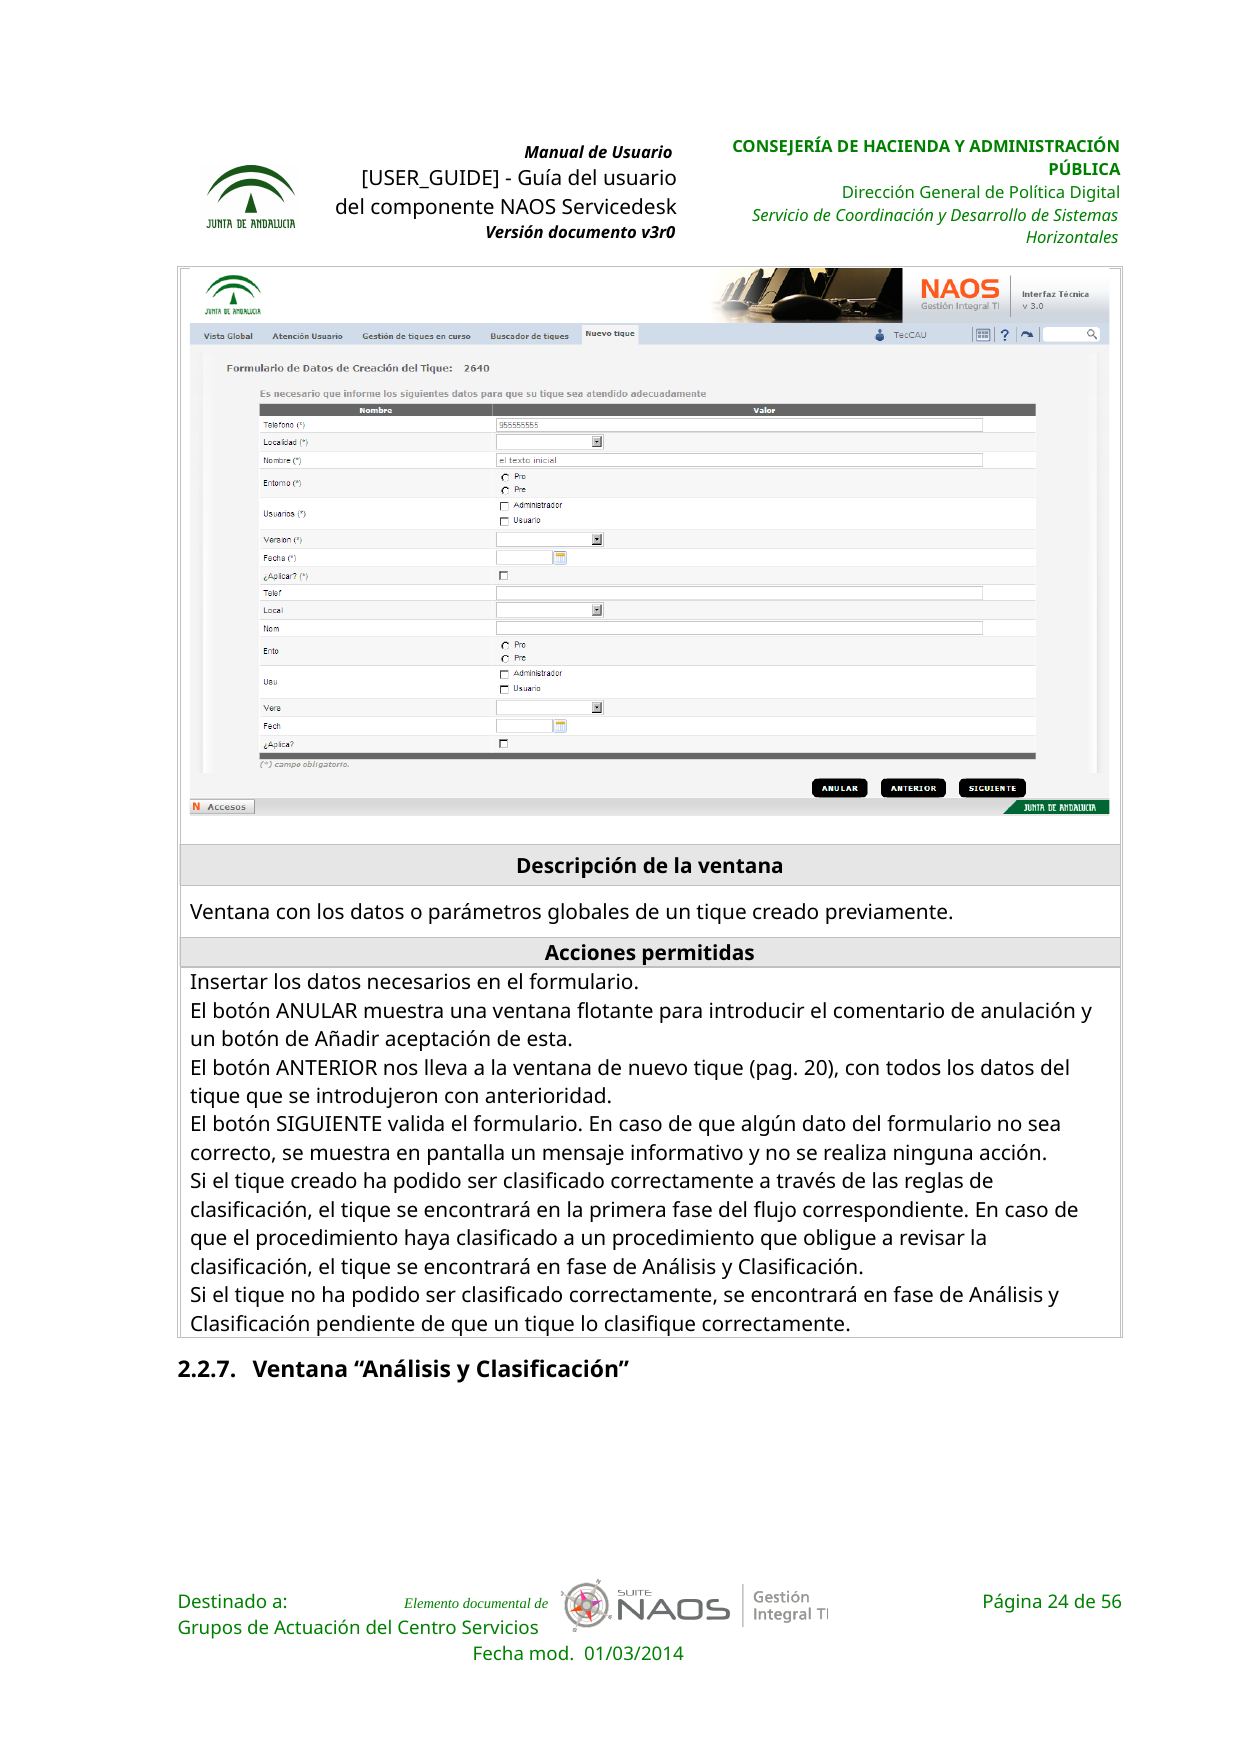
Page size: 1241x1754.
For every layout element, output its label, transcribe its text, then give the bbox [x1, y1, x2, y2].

table_cell Descripción de la ventana [181, 845, 1120, 885]
table_cell Acciones permitidas [181, 938, 1120, 966]
picture [189, 268, 1110, 816]
table_cell Ventana con los datos o parámetros globales de un tique creado previamente. [181, 886, 1120, 937]
table_cell Insertar los datos necesarios en el formulario. El botón ANULAR muestra una ventana flotante para introducir el comentario de anulación y un botón de Añadir aceptación de esta. El botón ANTERIOR nos lleva a la ventana de nuevo tique (pag. 16), con todos los datos del tique que se introdujeron con anterioridad. El botón SIGUIENTE valida el formulario. En caso de que algún dato del formulario no sea correcto, se muestra en pantalla un mensaje informativo y no se realiza ninguna acción. Si el tique creado ha podido ser clasificado correctamente a través de las reglas de clasificación, el tique se encontrará en la primera fase del flujo correspondiente. En caso de que el procedimiento haya clasificado a un procedimiento que obligue a revisar la clasificación, el tique se encontrará en fase de Análisis y Clasificación. Si el tique no ha podido ser clasificado correctamente, se encontrará en fase de Análisis y Clasificación pendiente de que un tique lo clasifique correctamente. [181, 968, 1120, 1337]
picture [201, 165, 298, 232]
picture [560, 1579, 829, 1632]
subtitle Ventana “Análisis y Clasificación” [177, 1353, 1122, 1384]
table_header [181, 269, 1120, 844]
